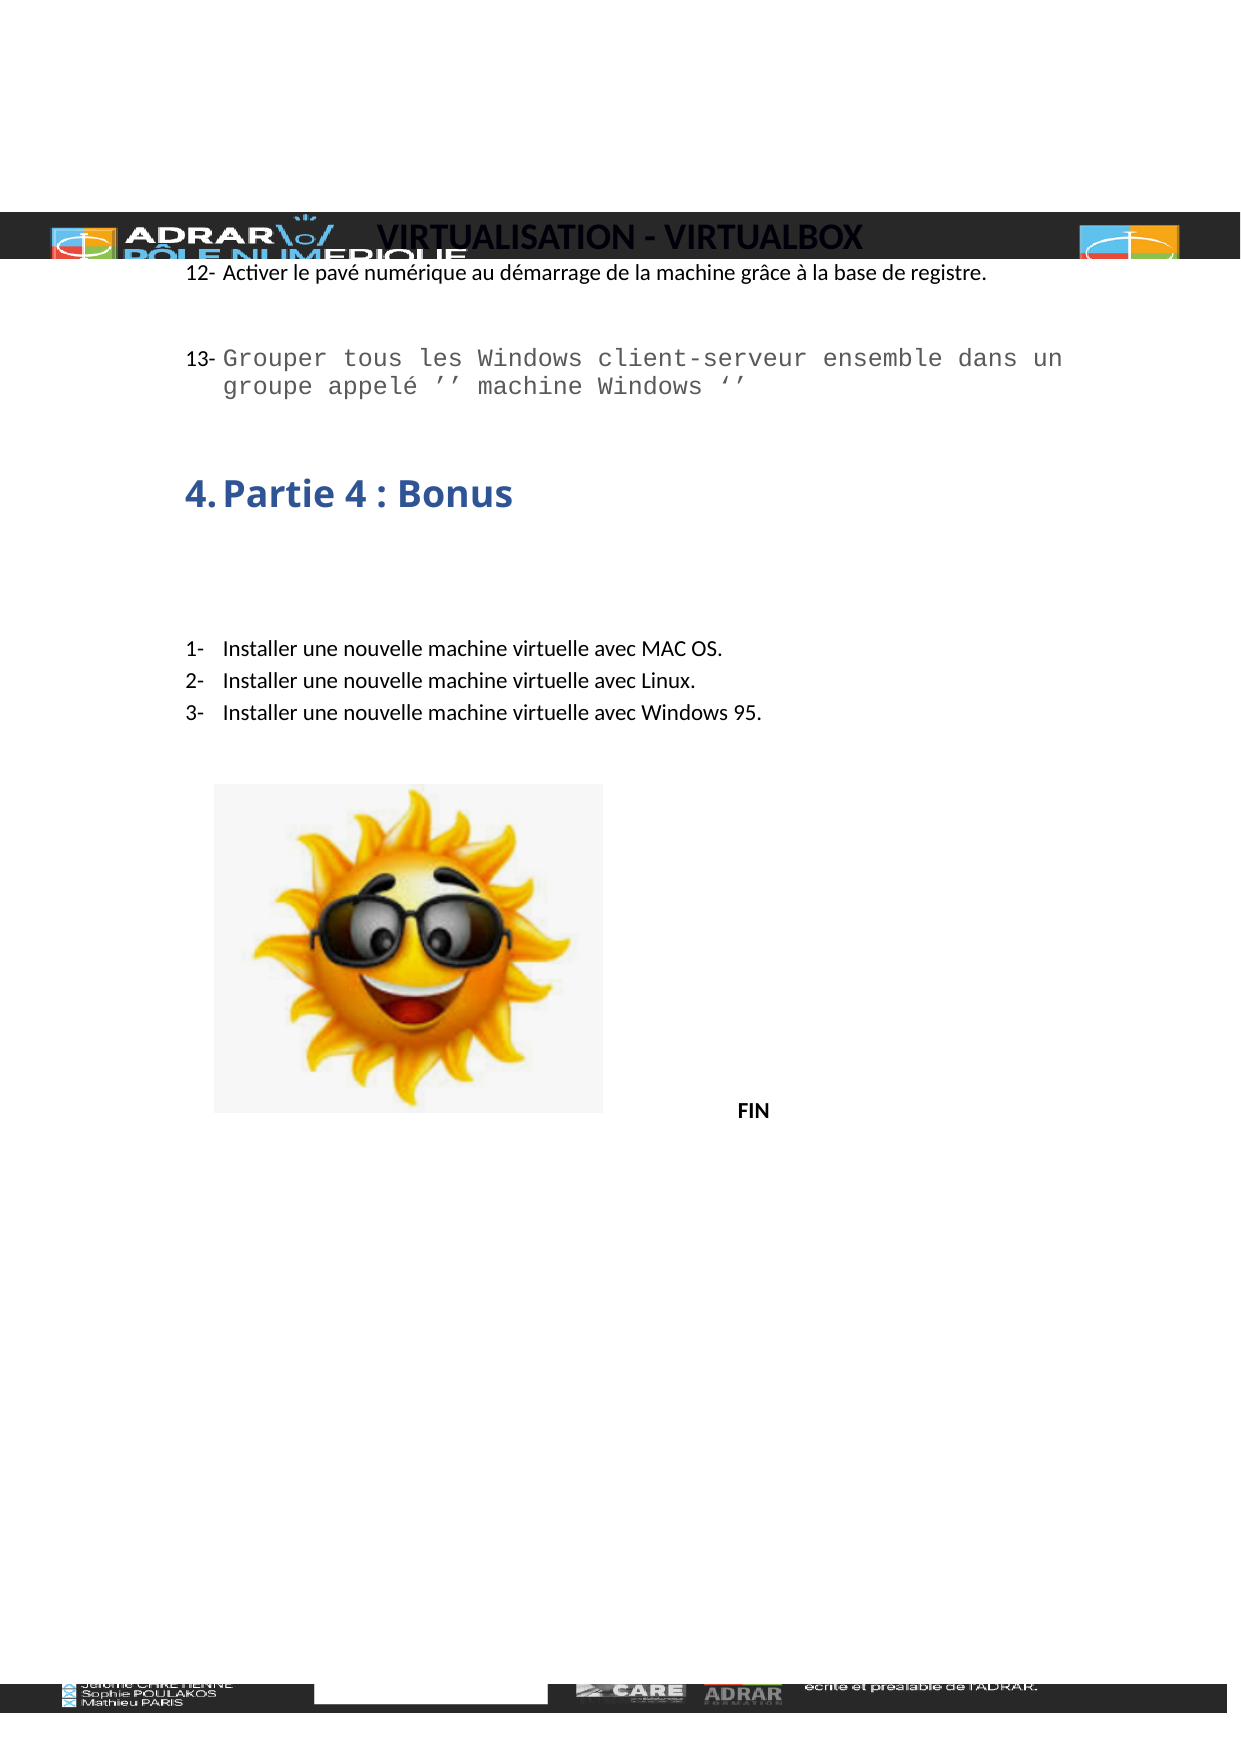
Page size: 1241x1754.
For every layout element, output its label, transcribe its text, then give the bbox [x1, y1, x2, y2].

list Installer une nouvelle machine virtuelle avec MAC OS. [185, 634, 1092, 662]
subtitle Partie 4 : Bonus [185, 468, 1092, 519]
picture [213, 784, 603, 1113]
list Grouper tous les Windows client-serveur ensemble dans un groupe appelé ’’ machine Windows ‘’ [185, 344, 1092, 402]
text FIN [148, 1096, 1092, 1124]
list Installer une nouvelle machine virtuelle avec Windows 95. [185, 698, 1092, 726]
list Installer une nouvelle machine virtuelle avec Linux. [185, 666, 1092, 694]
list Activer le pavé numérique au démarrage de la machine grâce à la base de registre. [185, 258, 1092, 286]
